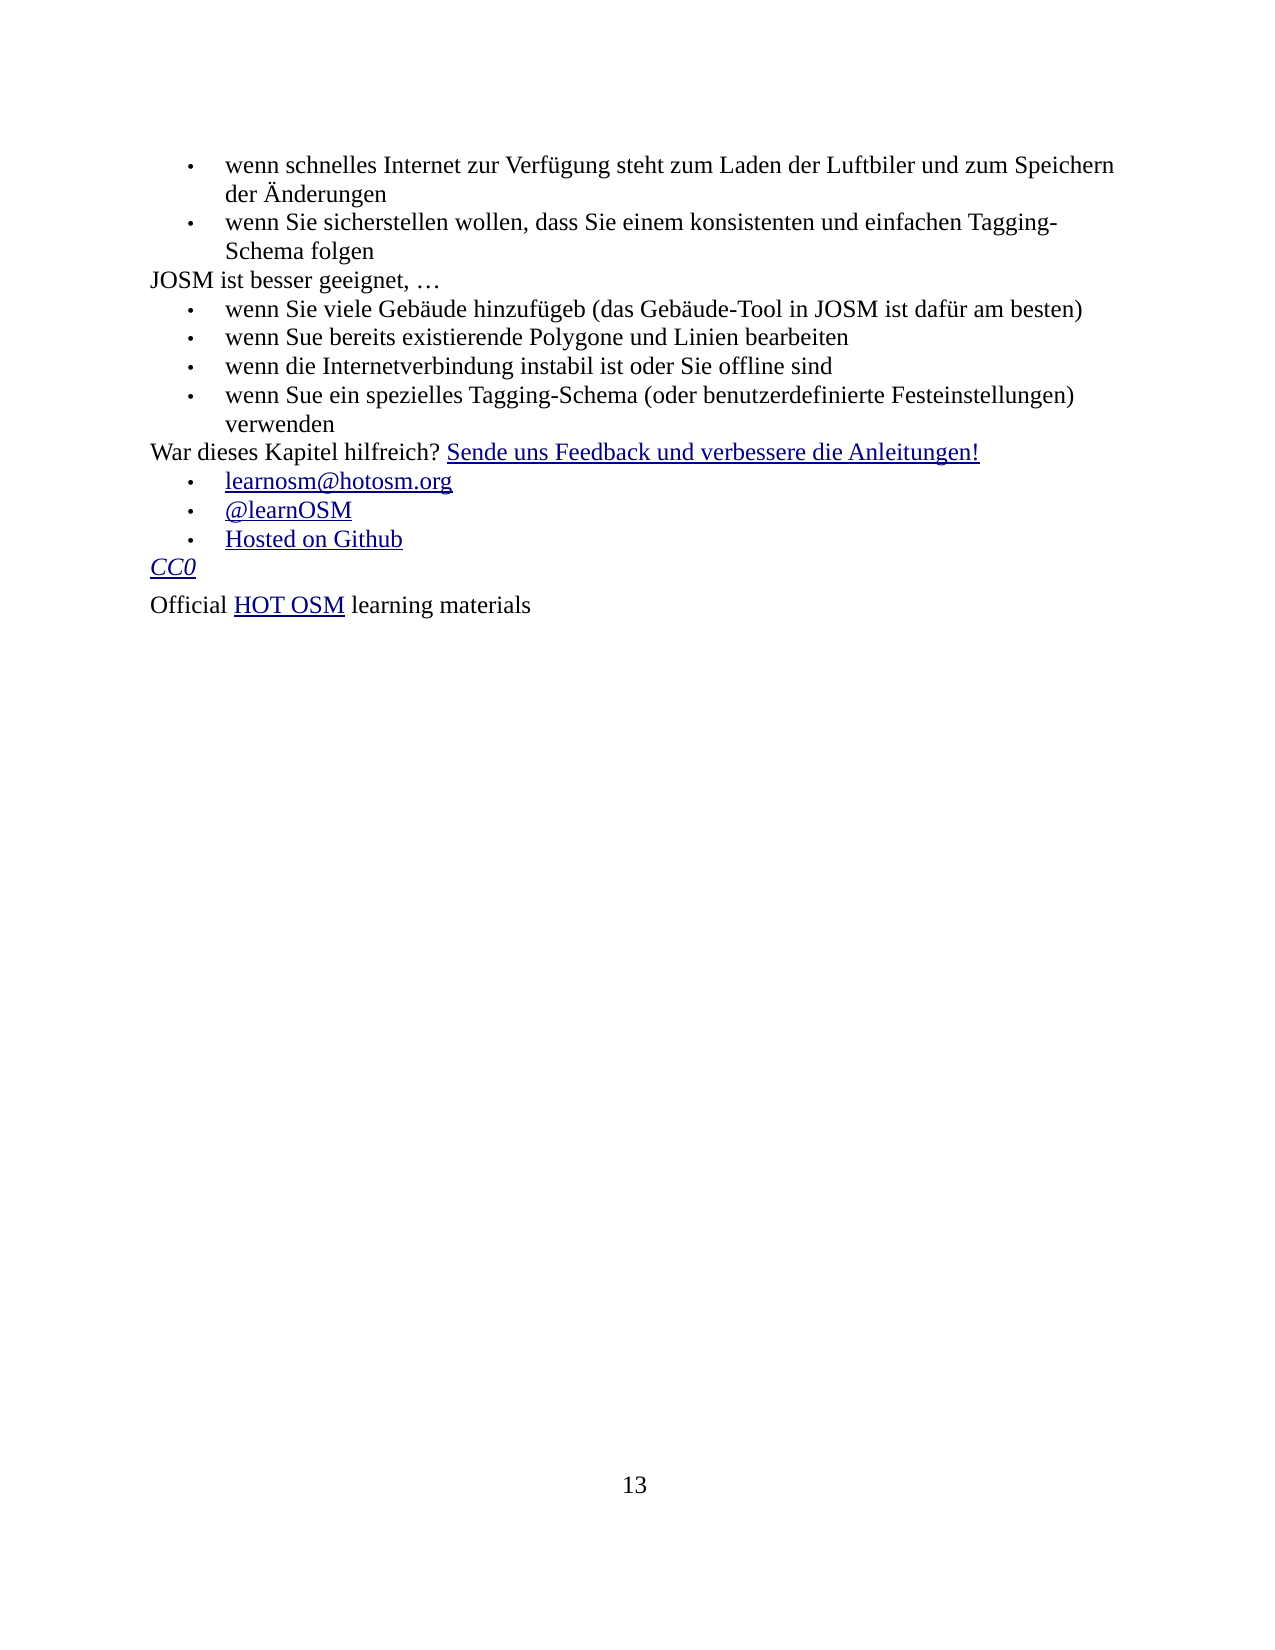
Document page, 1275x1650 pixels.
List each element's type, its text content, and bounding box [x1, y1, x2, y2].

list Hosted on Github [187, 524, 1125, 552]
list learnosm@hotosm.org [187, 466, 1125, 495]
list wenn Sie sicherstellen wollen, dass Sie einem konsistenten und einfachen Tagging-Schema folgen [187, 207, 1125, 265]
list wenn Sue bereits existierende Polygone und Linien bearbeiten [187, 322, 1125, 351]
text CC0 [150, 552, 1125, 581]
text War dieses Kapitel hilfreich? Sende uns Feedback und verbessere die Anleitungen! [150, 437, 1125, 466]
list wenn schnelles Internet zur Verfügung steht zum Laden der Luftbiler und zum Speichern der Änderungen [187, 150, 1125, 207]
list wenn die Internetverbindung instabil ist oder Sie offline sind [187, 351, 1125, 380]
list wenn Sue ein spezielles Tagging-Schema (oder benutzerdefinierte Festeinstellungen) verwenden [187, 380, 1125, 437]
list @learnOSM [187, 495, 1125, 524]
list wenn Sie viele Gebäude hinzufügeb (das Gebäude-Tool in JOSM ist dafür am besten) [187, 294, 1125, 322]
text Official HOT OSM learning materials [150, 590, 1125, 619]
text JOSM ist besser geeignet, … [150, 265, 1125, 294]
